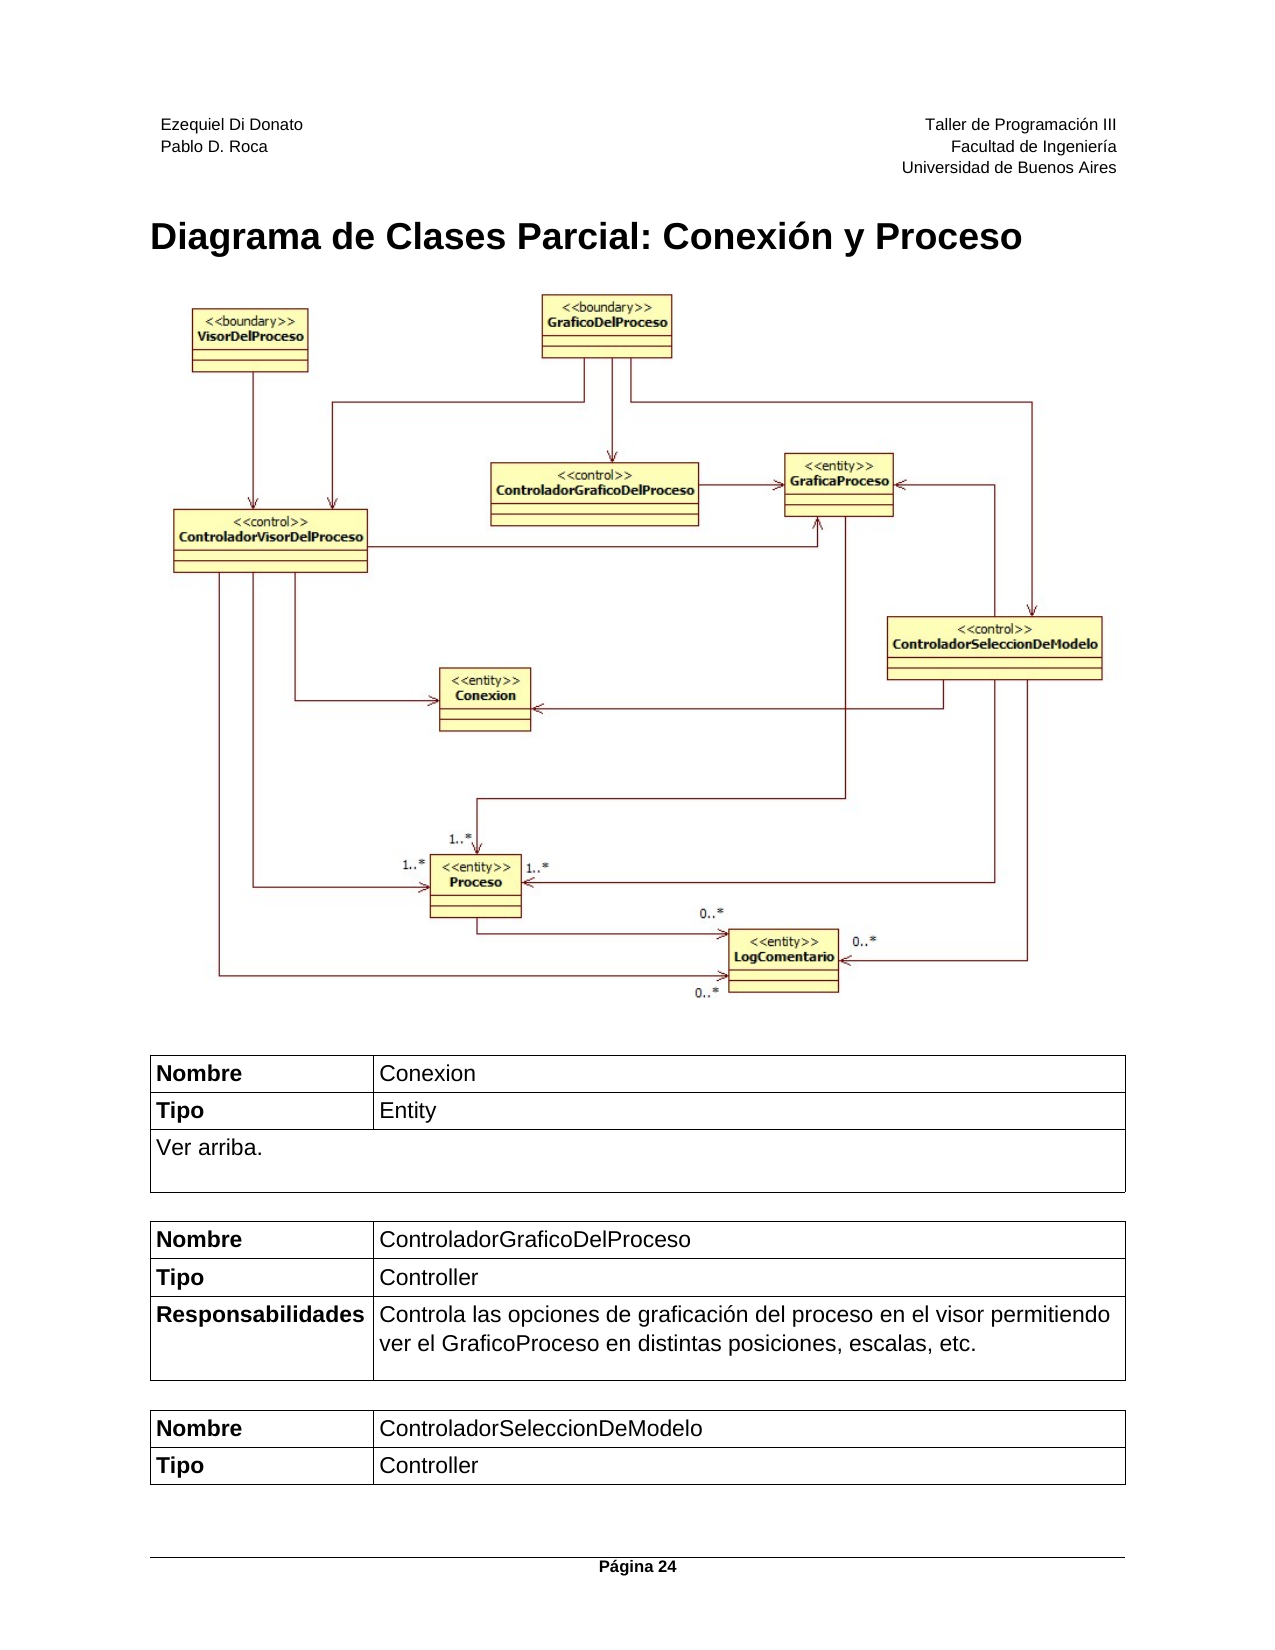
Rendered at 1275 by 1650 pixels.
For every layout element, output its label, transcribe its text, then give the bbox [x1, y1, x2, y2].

table_cell Controller [374, 1448, 1125, 1484]
table_header Nombre [151, 1411, 373, 1447]
table_cell Tipo [151, 1259, 373, 1296]
table_cell Controller [374, 1259, 1125, 1296]
table_cell Responsabilidades [151, 1297, 373, 1380]
subtitle Diagrama de Clases Parcial: Conexión y Proceso [150, 215, 1125, 257]
table_cell Ver arriba. [151, 1130, 1125, 1192]
table_header ControladorGraficoDelProceso [374, 1222, 1125, 1258]
table_cell Tipo [151, 1093, 373, 1129]
table_header Conexion [374, 1056, 1125, 1092]
table_cell Entity [374, 1093, 1125, 1129]
table_cell Controla las opciones de graficación del proceso en el visor permitiendo ver el GraficoProceso en distintas posiciones, escalas, etc. [374, 1297, 1125, 1380]
table_header Nombre [151, 1056, 373, 1092]
table_header Nombre [151, 1222, 373, 1258]
table_header ControladorSeleccionDeModelo [374, 1411, 1125, 1447]
table_cell Tipo [151, 1448, 373, 1484]
picture [150, 271, 1125, 1022]
